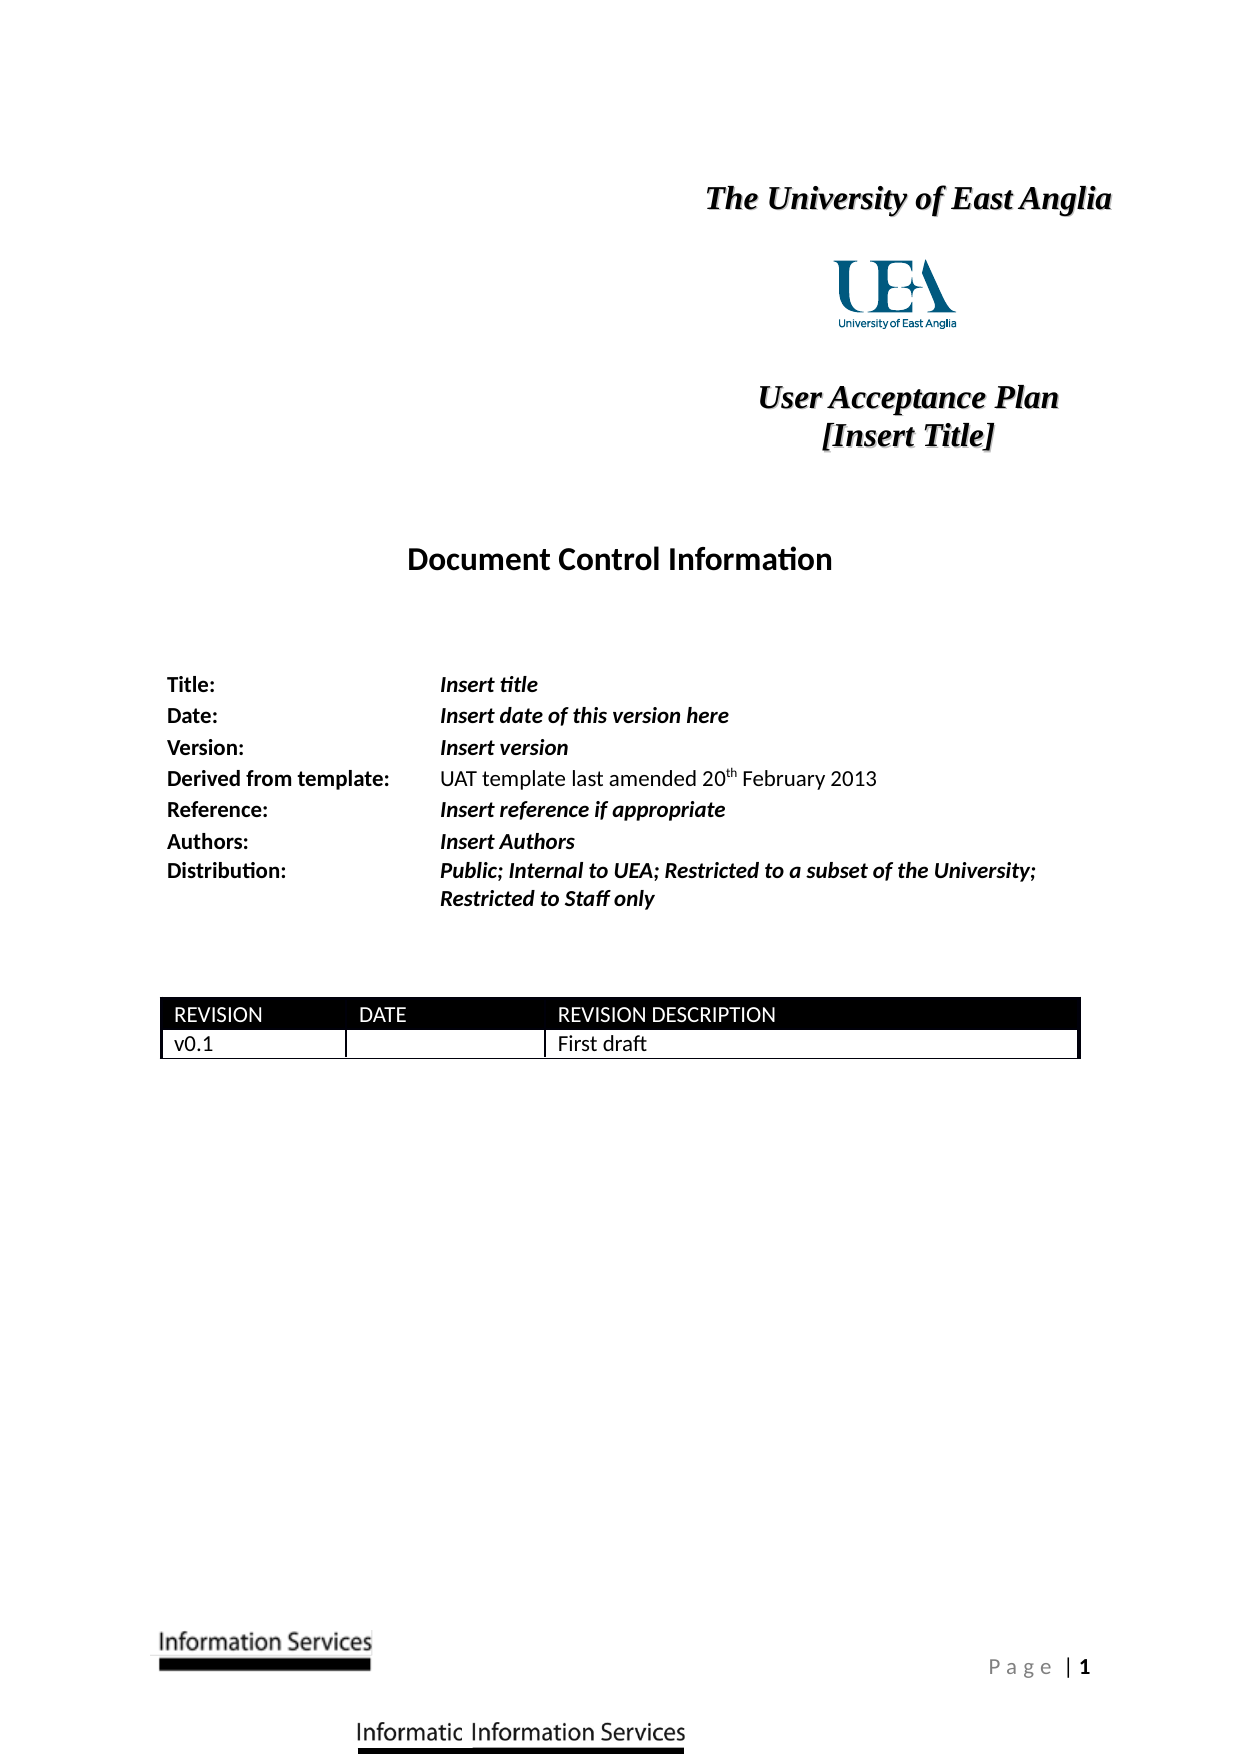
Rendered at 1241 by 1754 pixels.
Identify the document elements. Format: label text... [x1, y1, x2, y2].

picture [347, 1720, 685, 1745]
table_header REVISION [163, 1000, 345, 1028]
table_cell Version: [156, 733, 429, 764]
table_cell Authors: [156, 827, 429, 857]
table_cell Insert Authors [429, 827, 1085, 857]
text The University of East Anglia [637, 178, 1179, 216]
text User Acceptance Plan [637, 377, 1179, 415]
table_cell Insert date of this version here [429, 702, 1085, 733]
text Document Control Information [150, 538, 1090, 578]
table_cell [347, 1030, 544, 1057]
table_cell Derived from template: [156, 764, 429, 796]
picture [150, 1630, 380, 1673]
table_cell v0.1 [163, 1030, 345, 1057]
table_cell First draft [546, 1030, 1077, 1057]
table_cell Insert reference if appropriate [429, 796, 1085, 827]
table_cell Insert version [429, 733, 1085, 764]
text [Insert Title] [637, 415, 1179, 454]
table_header Title: [156, 670, 429, 702]
table_cell Date: [156, 702, 429, 733]
table_cell Reference: [156, 796, 429, 827]
table_header DATE [347, 1000, 544, 1028]
table_cell Distribution: [156, 857, 429, 913]
table_cell Public; Internal to UEA; Restricted to a subset of the University; Restricted to Staff only [429, 857, 1085, 913]
table_header Insert title [429, 670, 1085, 702]
table_header REVISION DESCRIPTION [546, 1000, 1077, 1028]
table_cell UAT template last amended 20th February 2013 [429, 764, 1085, 796]
